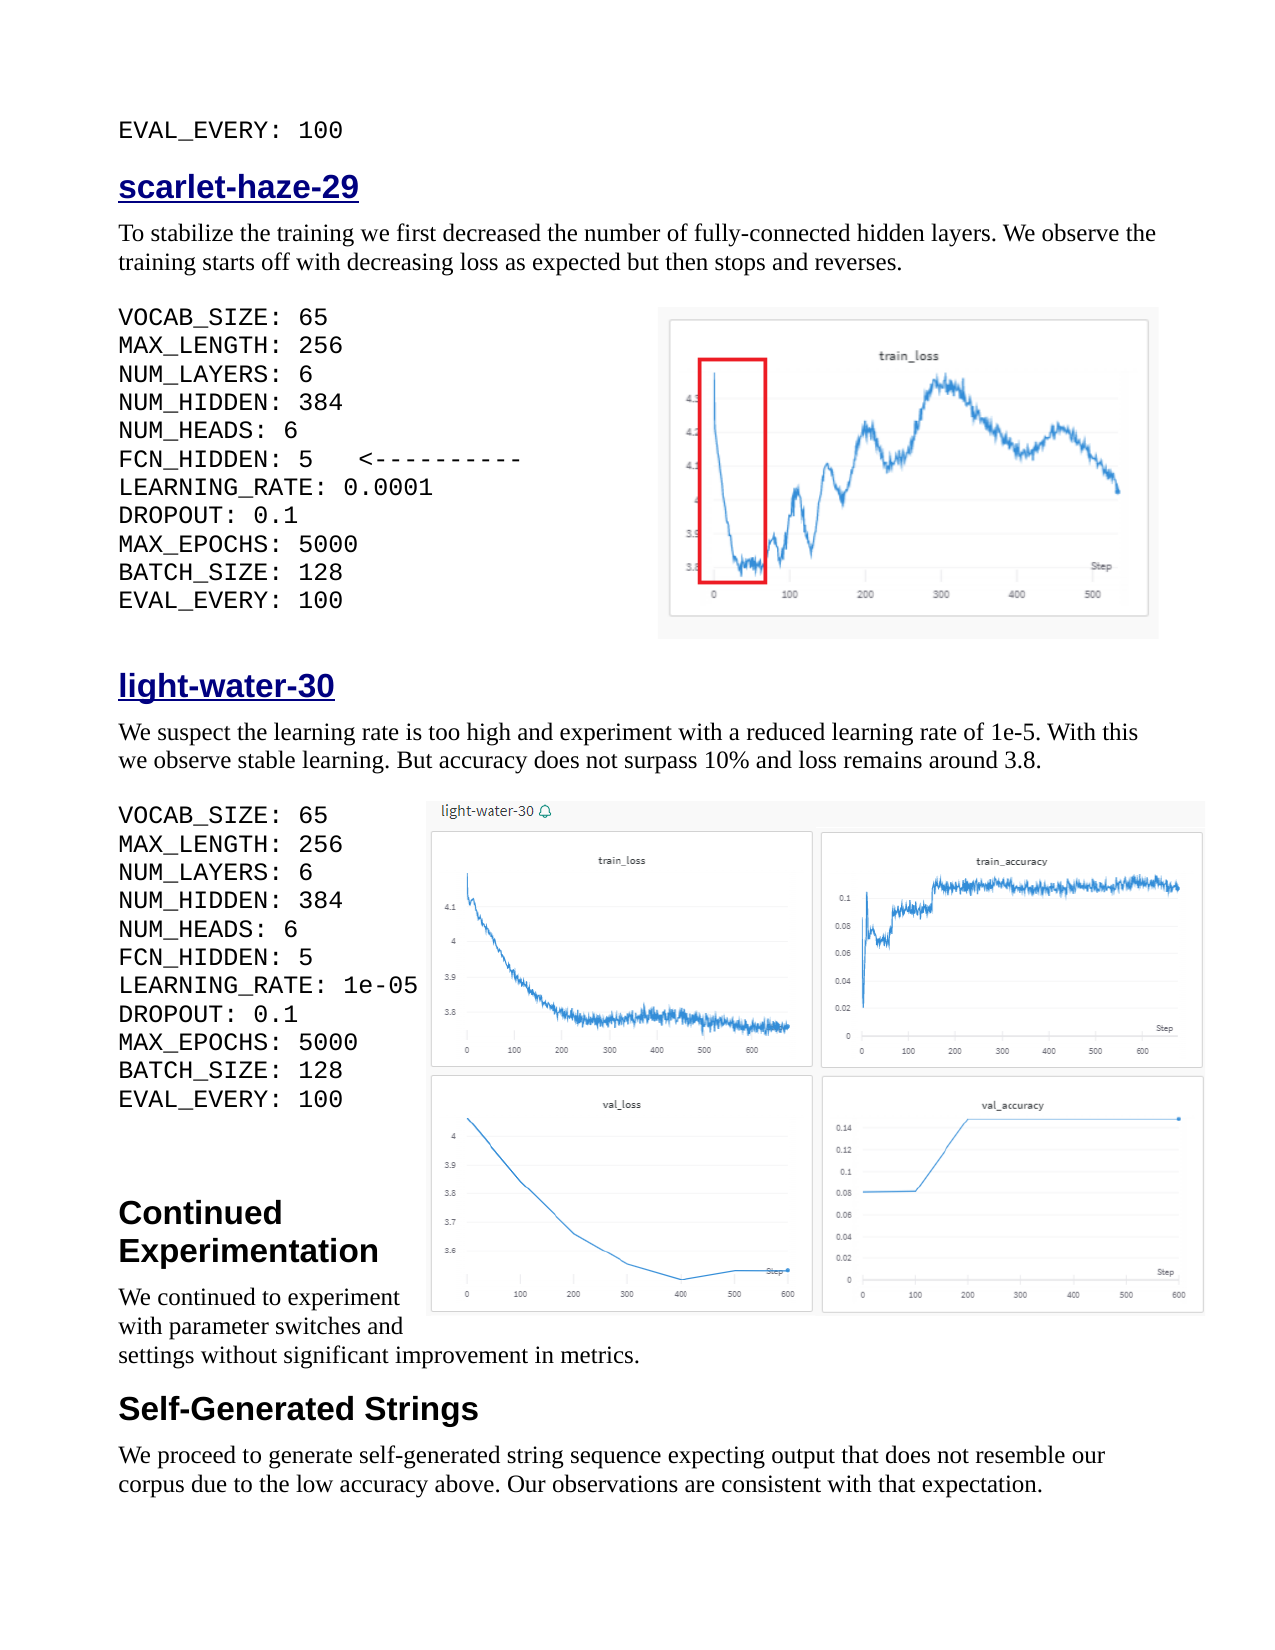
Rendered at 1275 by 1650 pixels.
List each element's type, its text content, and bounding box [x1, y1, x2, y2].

text MAX_EPOCHS: 5000 [118, 1029, 426, 1058]
text NUM_LAYERS: 6 [118, 361, 657, 389]
text BATCH_SIZE: 128 [118, 1058, 426, 1086]
text EVAL_EVERY: 100 [118, 588, 657, 616]
text We continued to experiment with parameter switches and settings without significant improvement in metrics. [118, 1282, 1157, 1368]
subtitle Self-Generated Strings [118, 1389, 1157, 1428]
text VOCAB_SIZE: 65 [118, 304, 1157, 333]
text To stabilize the training we first decreased the number of fully-connected hidden layers. We observe the training starts off with decreasing loss as expected but then stops and reverses. [118, 218, 1157, 276]
text DROPOUT: 0.1 [118, 503, 657, 531]
text LEARNING_RATE: 0.0001 [118, 474, 657, 503]
subtitle scarlet-haze-29 [118, 167, 1157, 206]
picture [657, 307, 1159, 639]
text VOCAB_SIZE: 65 [118, 803, 426, 831]
text DROPOUT: 0.1 [118, 1001, 426, 1029]
text NUM_HIDDEN: 384 [118, 389, 657, 418]
text NUM_HEADS: 6 [118, 916, 426, 944]
subtitle light-water-30 [118, 666, 1157, 704]
picture [426, 801, 1206, 1316]
text FCN_HIDDEN: 5 [118, 944, 426, 973]
text MAX_LENGTH: 256 [118, 333, 657, 361]
text BATCH_SIZE: 128 [118, 559, 657, 588]
text EVAL_EVERY: 100 [118, 1086, 426, 1114]
subtitle Continued Experimentation [118, 1193, 426, 1270]
text MAX_LENGTH: 256 [118, 831, 426, 859]
text NUM_LAYERS: 6 [118, 859, 426, 888]
text EVAL_EVERY: 100 [118, 118, 1157, 146]
text LEARNING_RATE: 1e-05 [118, 973, 426, 1001]
text FCN_HIDDEN: 5 <---------- [118, 446, 657, 474]
text We suspect the learning rate is too high and experiment with a reduced learning rate of 1e-5. With this we observe stable learning. But accuracy does not surpass 10% and loss remains around 3.8. [118, 717, 1157, 774]
text NUM_HIDDEN: 384 [118, 888, 426, 916]
text MAX_EPOCHS: 5000 [118, 531, 657, 559]
text We proceed to generate self-generated string sequence expecting output that does not resemble our corpus due to the low accuracy above. Our observations are consistent with that expectation. [118, 1440, 1157, 1498]
text NUM_HEADS: 6 [118, 418, 657, 446]
